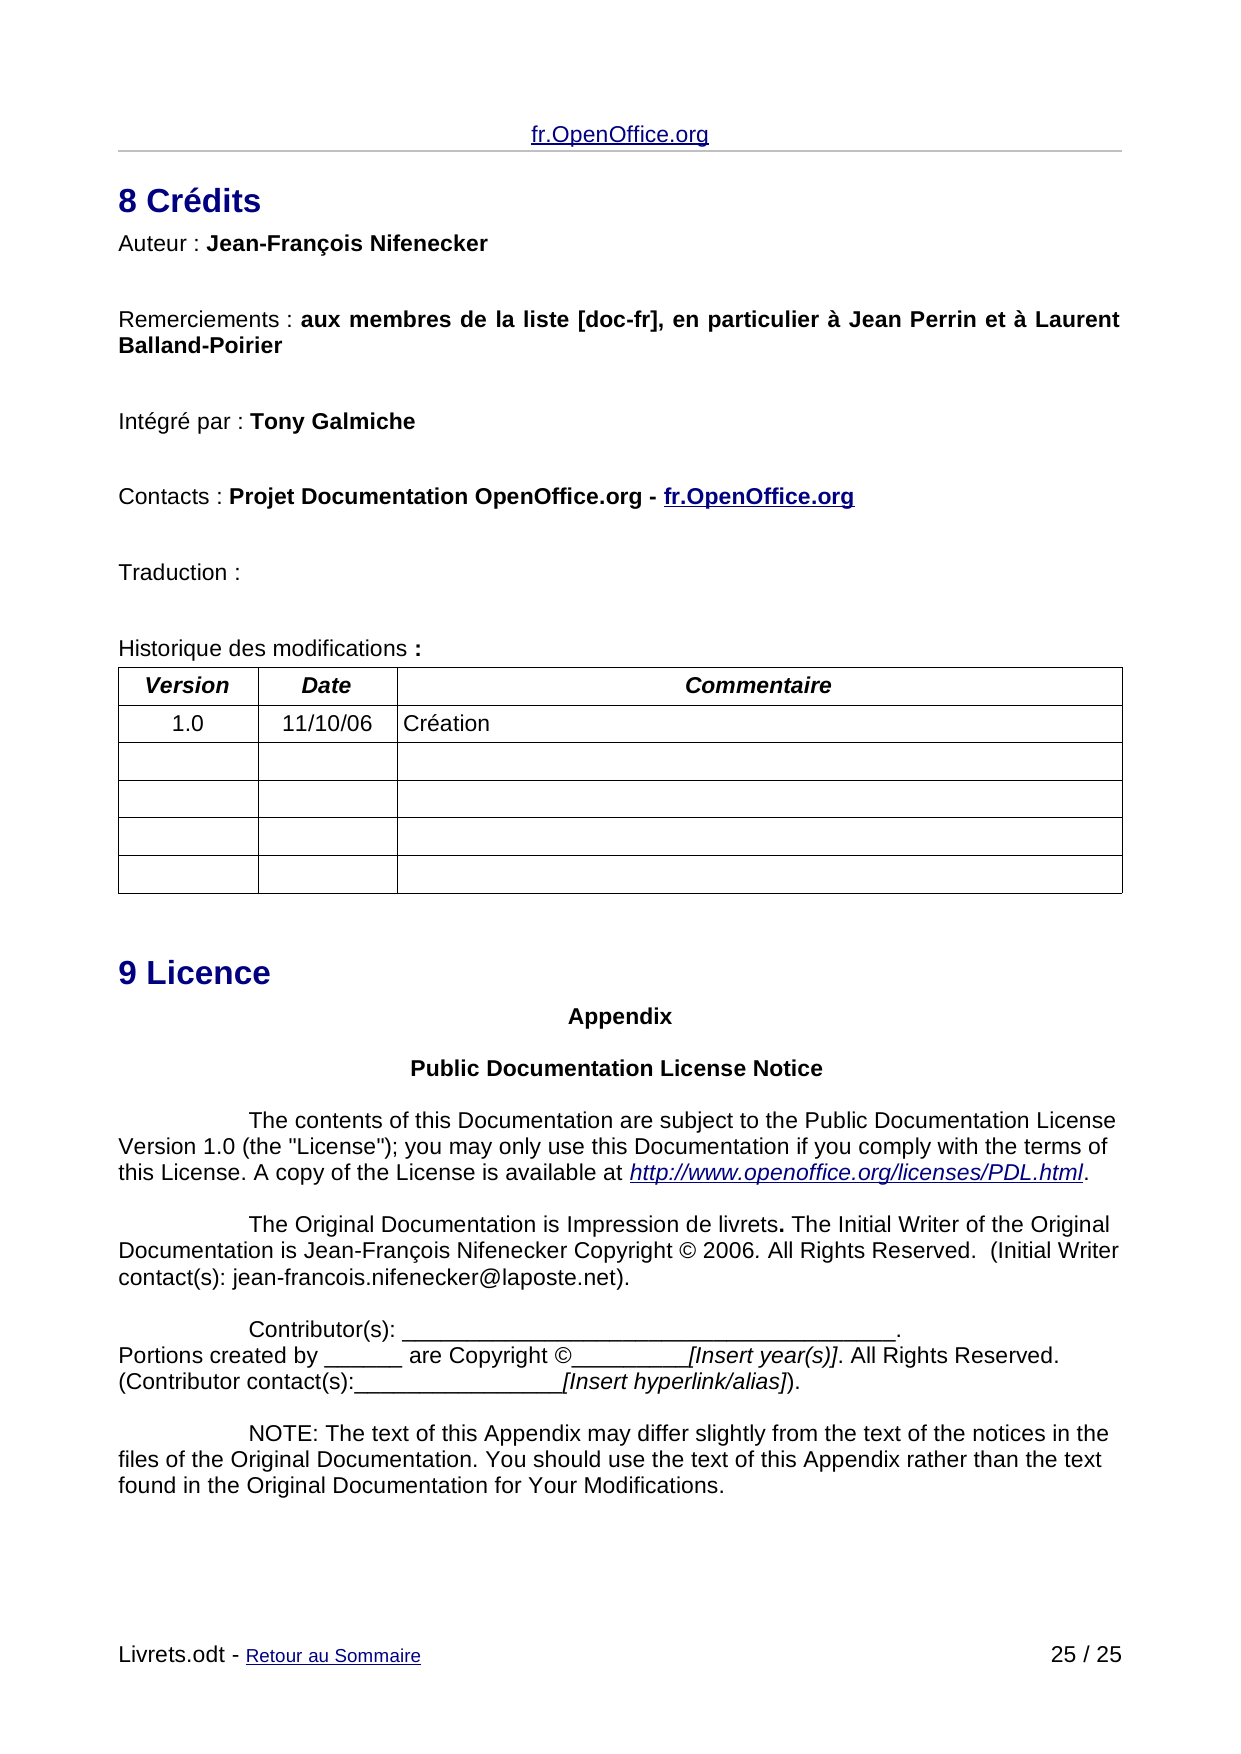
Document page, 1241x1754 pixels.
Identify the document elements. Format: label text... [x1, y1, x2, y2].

subtitle Licence [118, 954, 1122, 992]
table_cell [398, 856, 1122, 893]
table_header Date [259, 668, 397, 705]
table_cell [119, 743, 258, 780]
text Intégré par : Tony Galmiche [118, 408, 1122, 434]
table_header Version [119, 668, 258, 705]
table_cell [259, 856, 397, 893]
text Portions created by ______ are Copyright ©_________[Insert year(s)]. All Rights Reserved. (Contributor contact(s):________________[Insert hyperlink/alias]). [118, 1342, 1122, 1394]
text The Original Documentation is Impression de livrets. The Initial Writer of the Original Documentation is Jean-François Nifenecker Copyright © 2006. All Rights Reserved. (Initial Writer contact(s): jean-francois.nifenecker@laposte.net). [118, 1212, 1122, 1290]
table_cell [119, 818, 258, 855]
text Auteur : Jean-François Nifenecker [118, 231, 1122, 257]
text The contents of this Documentation are subject to the Public Documentation License Version 1.0 (the "License"); you may only use this Documentation if you comply with the terms of this License. A copy of the License is available at http://www.openoffice.org/licenses/PDL.html. [118, 1108, 1122, 1186]
table_cell [259, 743, 397, 780]
text NOTE: The text of this Appendix may differ slightly from the text of the notices in the files of the Original Documentation. You should use the text of this Appendix rather than the text found in the Original Documentation for Your Modifications. [118, 1420, 1122, 1498]
text Remerciements : aux membres de la liste [doc-fr], en particulier à Jean Perrin et à Laurent Balland-Poirier [118, 306, 1122, 358]
text Public Documentation License Notice [118, 1056, 1122, 1082]
table_cell [259, 781, 397, 817]
text Contacts : Projet Documentation OpenOffice.org - fr.OpenOffice.org [118, 484, 1122, 510]
table_cell [119, 781, 258, 817]
table_header Commentaire [398, 668, 1122, 705]
table_cell [398, 743, 1122, 780]
table_cell [119, 856, 258, 893]
table_cell Création [398, 706, 1122, 742]
text Traduction : [118, 559, 1122, 585]
text Contributor(s): ______________________________________. [118, 1316, 1122, 1342]
subtitle Crédits [118, 182, 1122, 219]
table_cell 11/10/06 [259, 706, 397, 742]
text Appendix [118, 1003, 1122, 1029]
table_cell [259, 818, 397, 855]
table_cell 1.0 [119, 706, 258, 742]
table_cell [398, 818, 1122, 855]
table_cell [398, 781, 1122, 817]
text Historique des modifications : [118, 635, 1122, 661]
